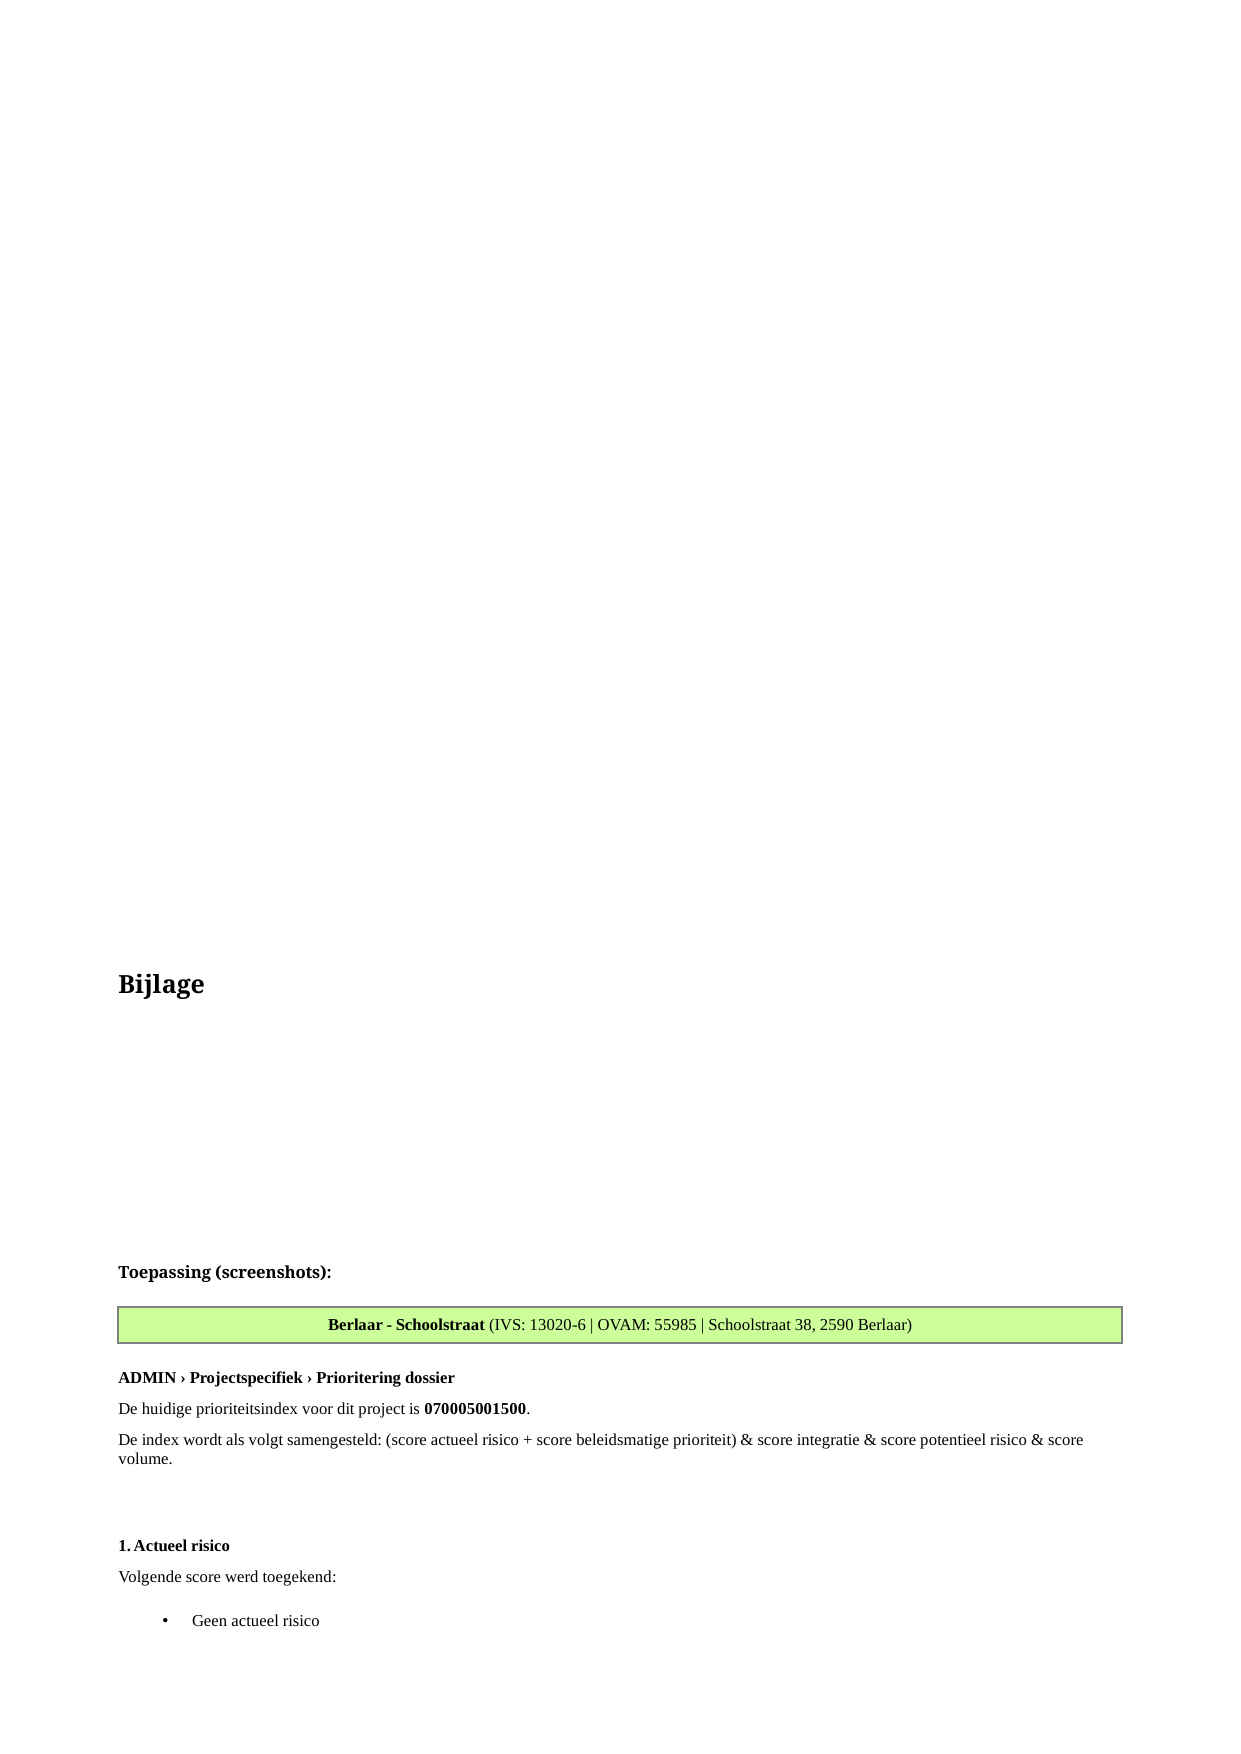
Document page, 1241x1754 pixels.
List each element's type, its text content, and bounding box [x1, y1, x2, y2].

text De huidige prioriteitsindex voor dit project is 070005001500. [118, 1399, 1122, 1418]
subtitle ADMIN › Projectspecifiek › Prioritering dossier [118, 1368, 1122, 1387]
list Geen actueel risico [162, 1598, 1122, 1629]
text Volgende score werd toegekend: [118, 1567, 1122, 1586]
text Bijlage [118, 967, 1122, 1001]
table_header Berlaar - Schoolstraat (IVS: 13020-6 | OVAM: 55985 | Schoolstraat 38, 2590 Berlaar) [119, 1308, 1121, 1342]
text Toepassing (screenshots): [118, 1261, 1122, 1284]
subtitle 1. Actueel risico [118, 1536, 1122, 1555]
text De index wordt als volgt samengesteld: (score actueel risico + score beleidsmatige prioriteit) & score integratie & score potentieel risico & score volume. [118, 1431, 1122, 1468]
